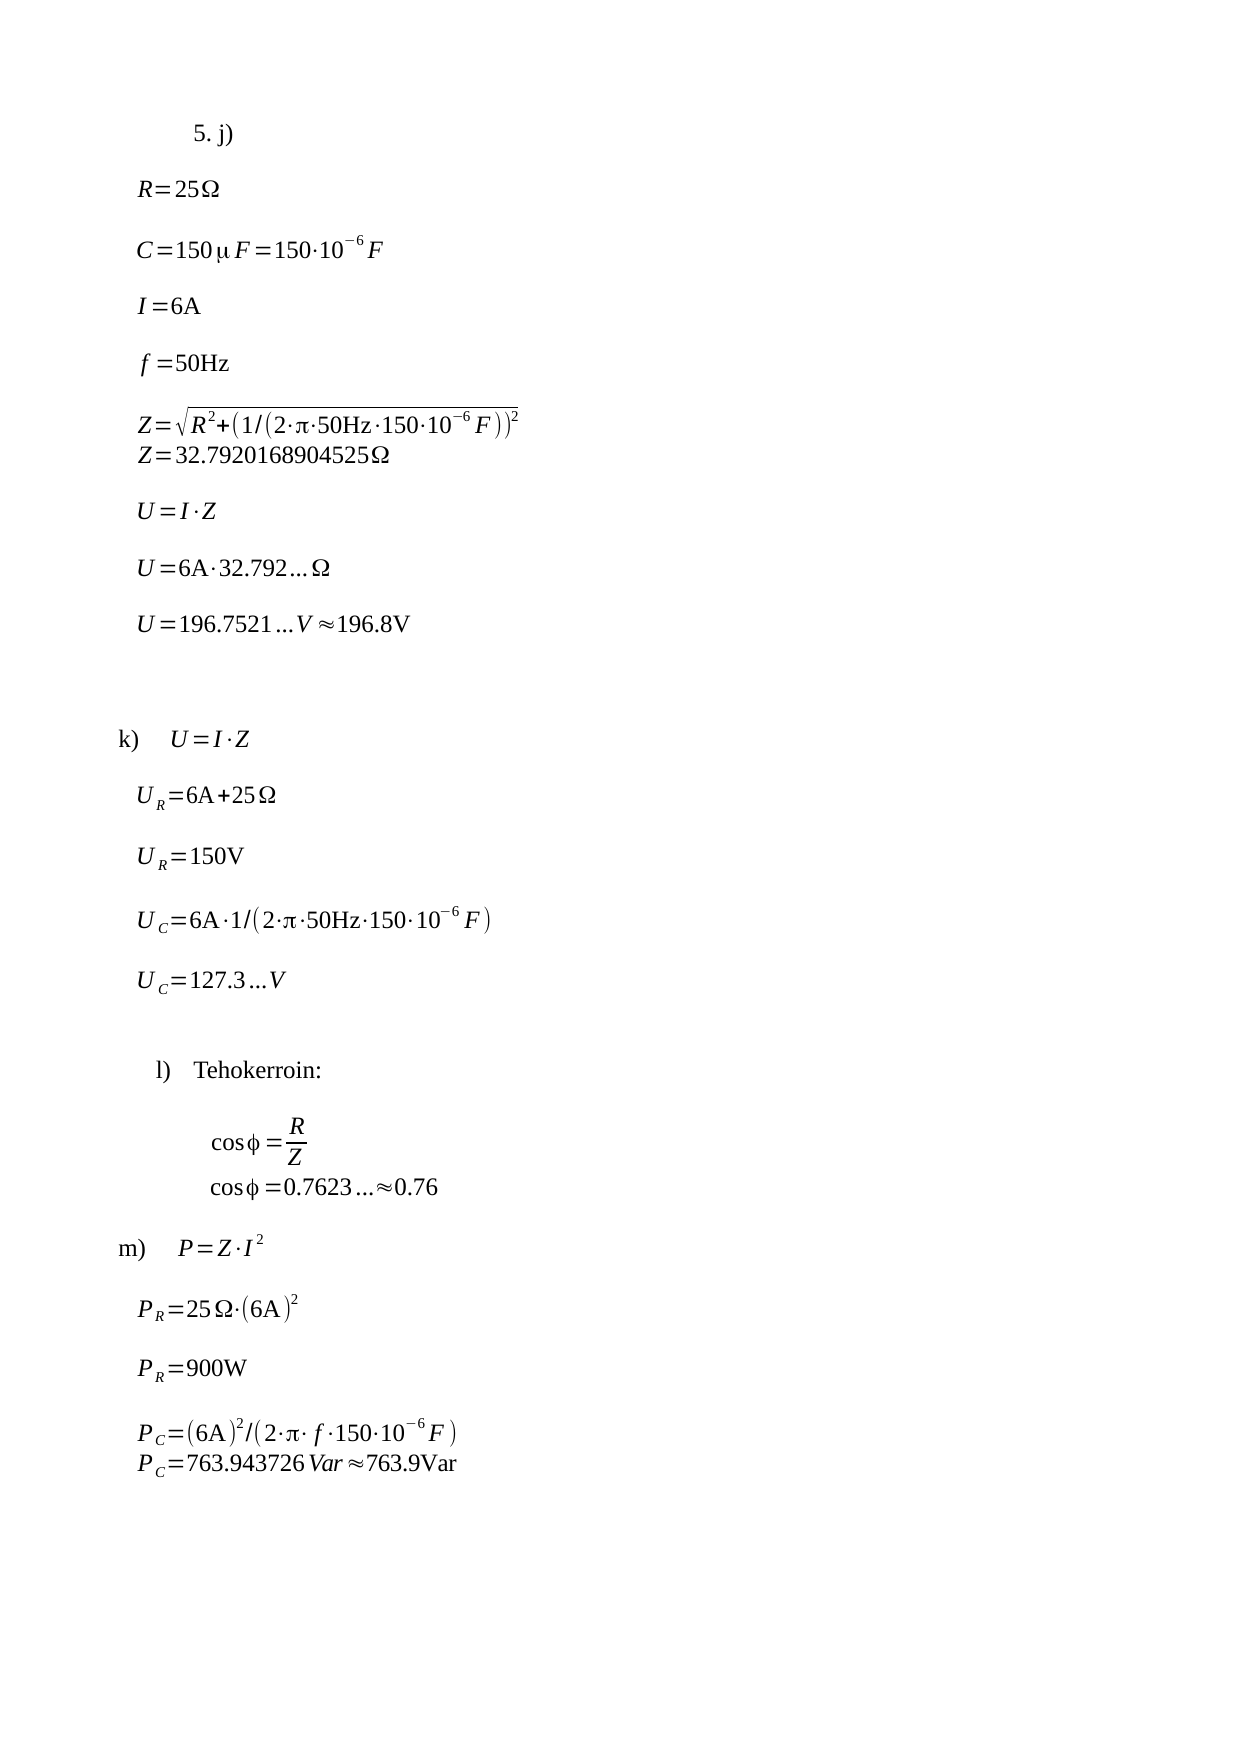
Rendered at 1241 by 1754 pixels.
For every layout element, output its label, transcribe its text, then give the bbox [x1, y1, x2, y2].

list 5. j) [156, 118, 1122, 147]
text k) [118, 724, 1122, 753]
text m) [118, 1230, 1122, 1262]
list Tehokerroin: [156, 1055, 1122, 1084]
